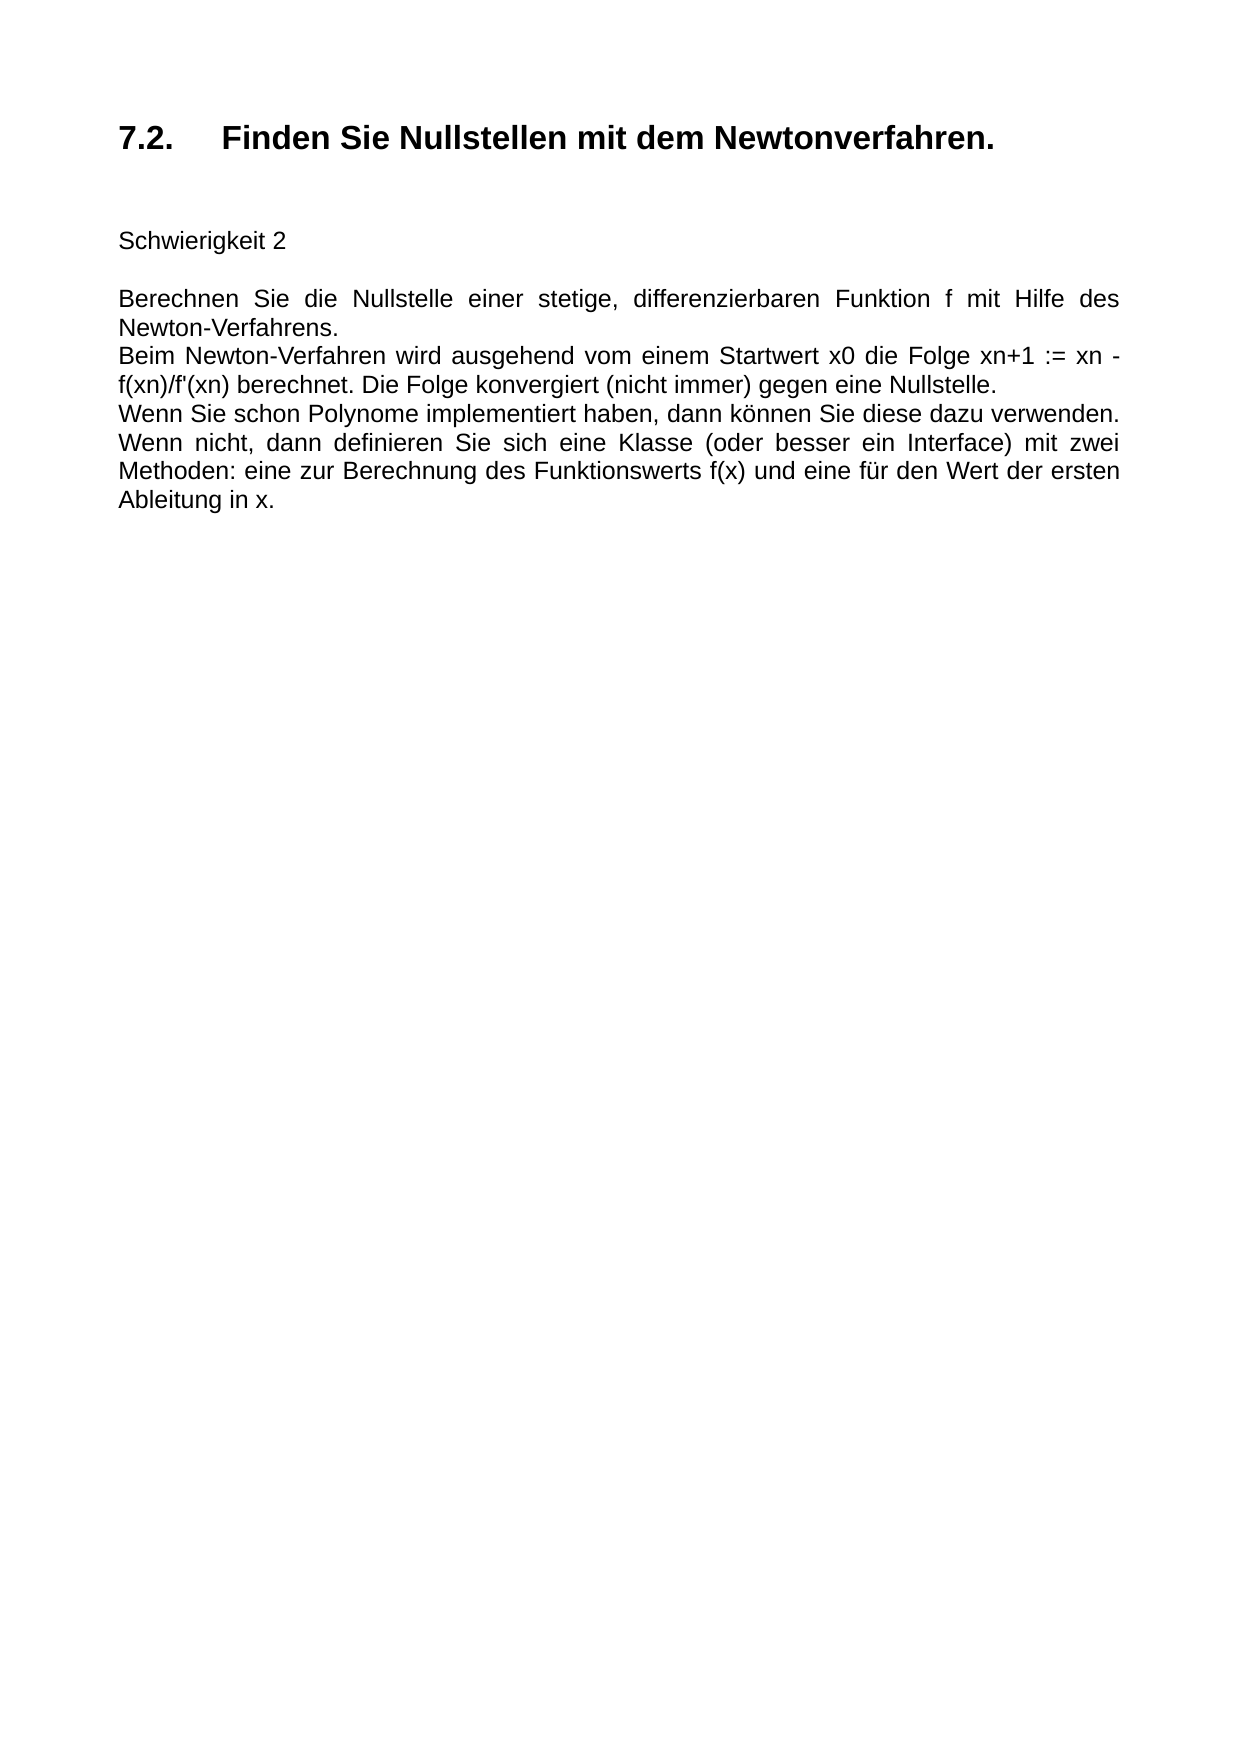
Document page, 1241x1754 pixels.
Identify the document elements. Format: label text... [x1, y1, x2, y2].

text Schwierigkeit 2 [118, 226, 1122, 254]
text Beim Newton-Verfahren wird ausgehend vom einem Startwert x0 die Folge xn+1 := xn - f(xn)/f'(xn) berechnet. Die Folge konvergiert (nicht immer) gegen eine Nullstelle. [118, 341, 1122, 399]
list Finden Sie Nullstellen mit dem Newtonverfahren. [118, 118, 1122, 157]
text Wenn Sie schon Polynome implementiert haben, dann können Sie diese dazu verwenden. Wenn nicht, dann definieren Sie sich eine Klasse (oder besser ein Interface) mit zwei Methoden: eine zur Berechnung des Funktionswerts f(x) und eine für den Wert der ersten Ableitung in x. [118, 399, 1122, 514]
text Berechnen Sie die Nullstelle einer stetige, differenzierbaren Funktion f mit Hilfe des Newton-Verfahrens. [118, 284, 1122, 341]
